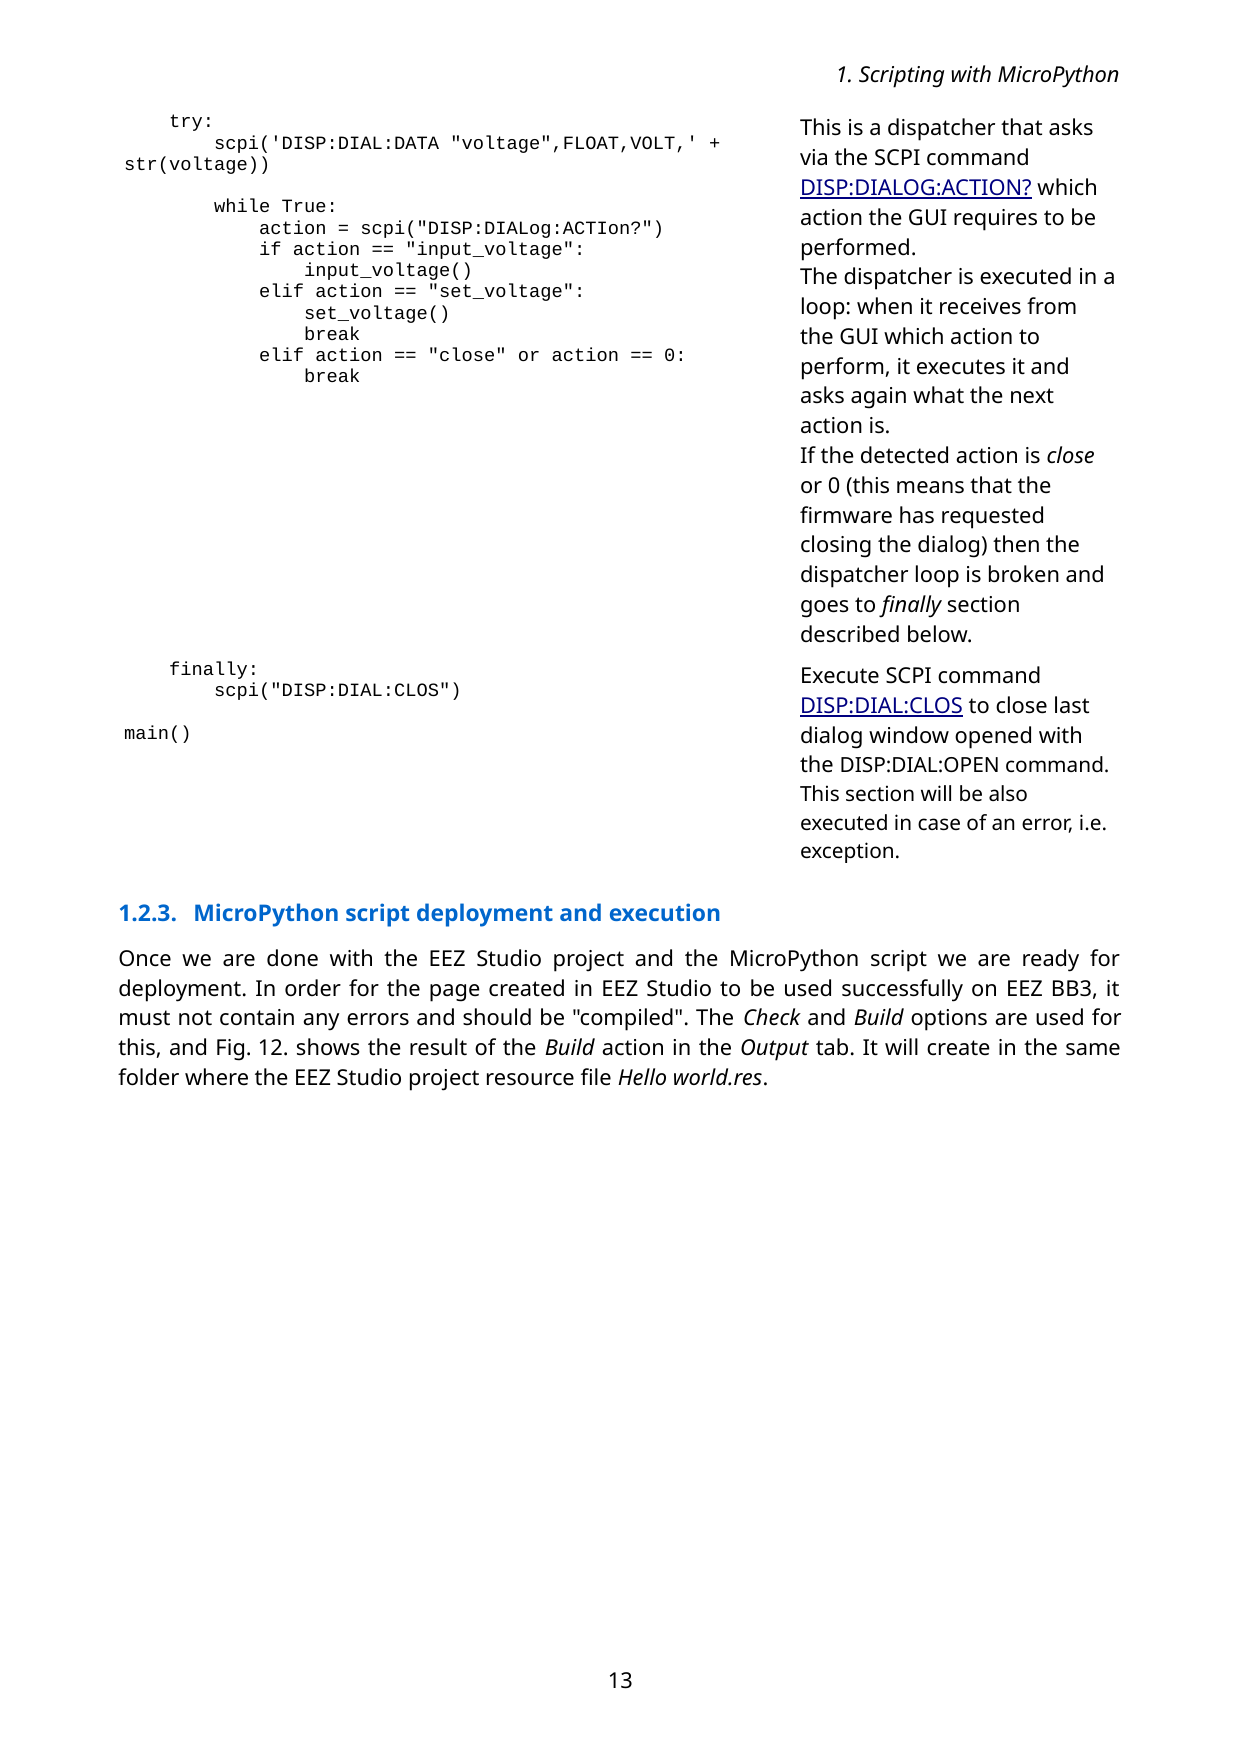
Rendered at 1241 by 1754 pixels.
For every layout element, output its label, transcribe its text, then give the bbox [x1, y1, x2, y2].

table_cell Execute SCPI command DISP:DIAL:CLOS to close last dialog window opened with the DISP:DIAL:OPEN command. This section will be also executed in case of an error, i.e. exception. [794, 654, 1122, 870]
table_cell finally: scpi("DISP:DIAL:CLOS") main() [118, 654, 794, 870]
table_cell try: scpi('DISP:DIAL:DATA "voltage",FLOAT,VOLT,' + str(voltage)) while True: action = scpi("DISP:DIALog:ACTIon?") if action == "input_voltage": input_voltage() elif action == "set_voltage": set_voltage() break elif action == "close" or action == 0: break [118, 107, 794, 654]
table_cell This is a dispatcher that asks via the SCPI command DISP:DIALOG:ACTION? which action the GUI requires to be performed. The dispatcher is executed in a loop: when it receives from the GUI which action to perform, it executes it and asks again what the next action is. If the detected action is close or 0 (this means that the firmware has requested closing the dialog) then the dispatcher loop is broken and goes to finally section described below. [794, 107, 1122, 654]
subtitle MicroPython script deployment and execution [118, 897, 1122, 928]
text Once we are done with the EEZ Studio project and the MicroPython script we are ready for deployment. In order for the page created in EEZ Studio to be used successfully on EEZ BB3, it must not contain any errors and should be "compiled". The Check and Build options are used for this, and Fig. 12. shows the result of the Build action in the Output tab. It will create in the same folder where the EEZ Studio project resource file Hello world.res. [118, 943, 1122, 1092]
